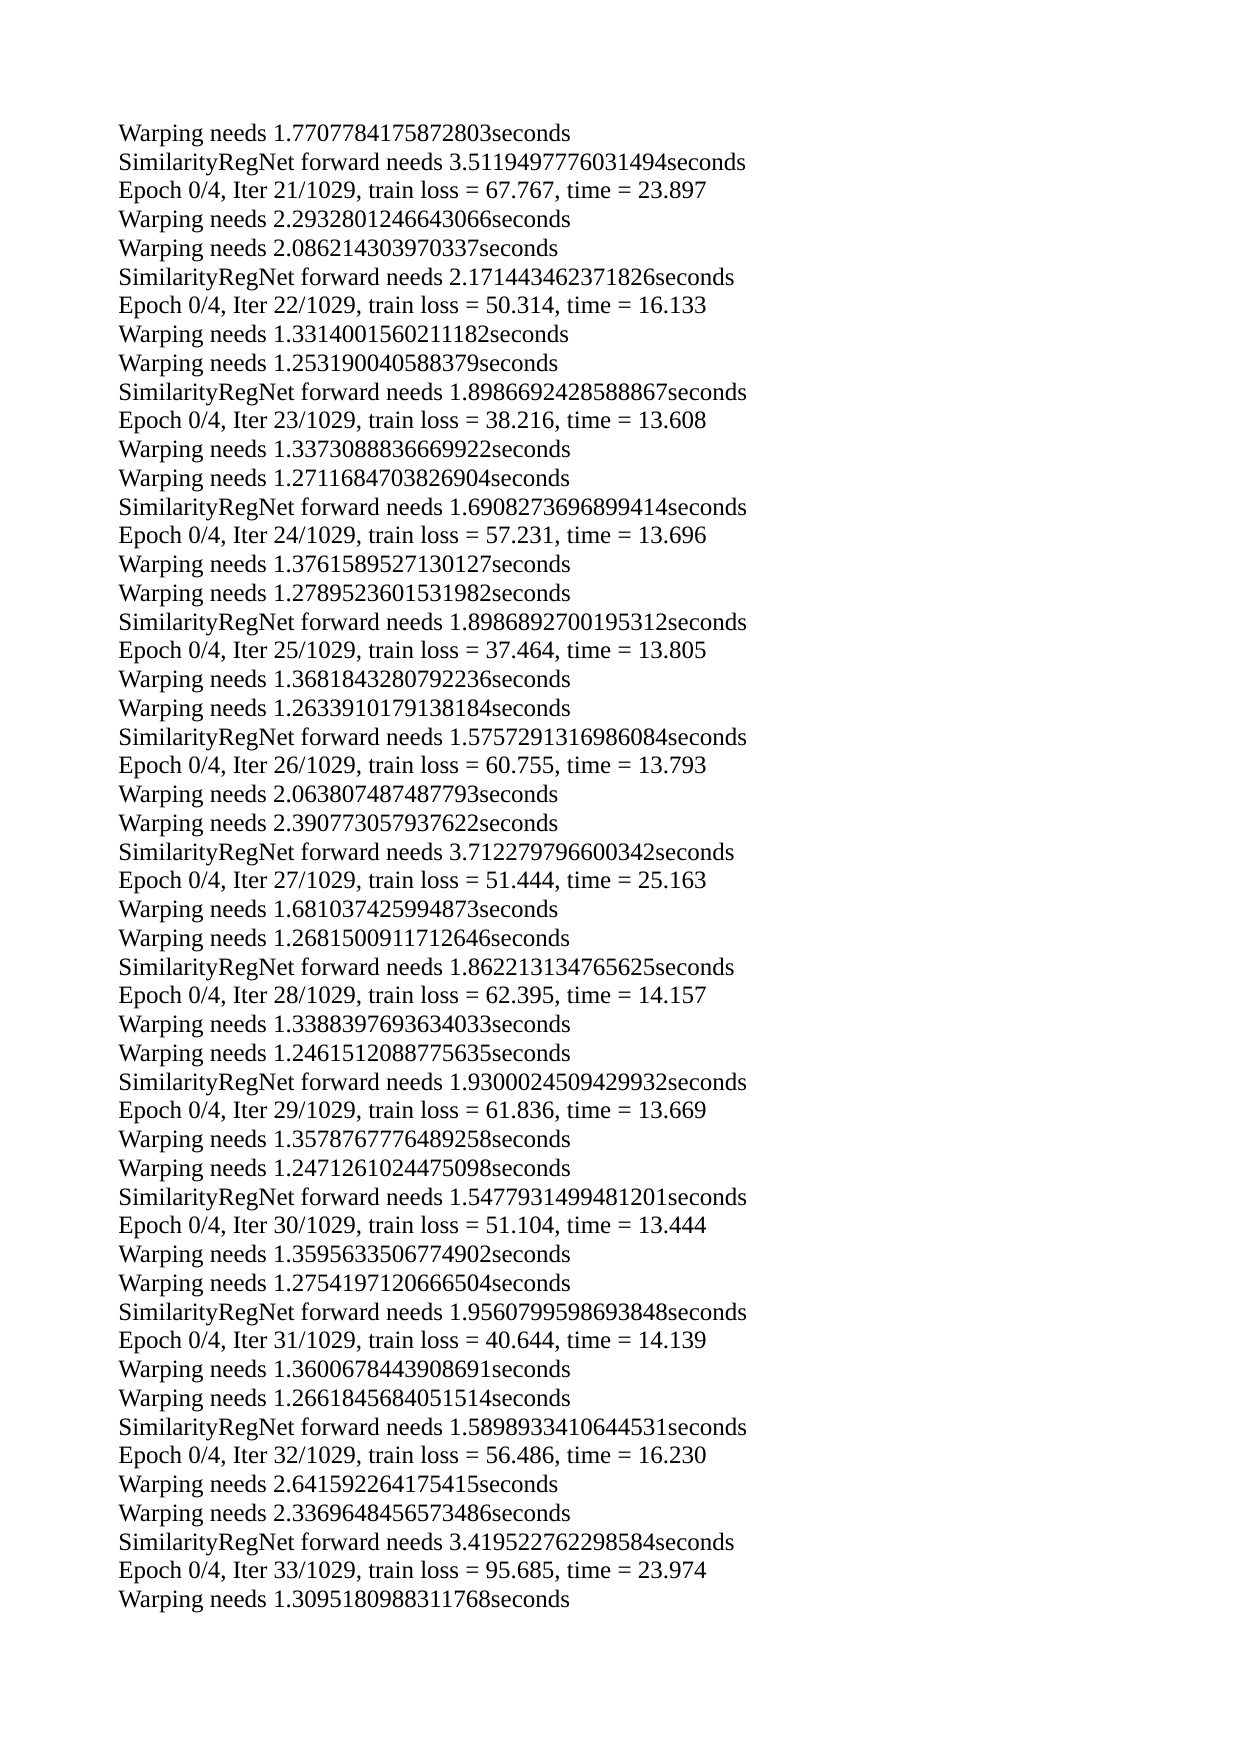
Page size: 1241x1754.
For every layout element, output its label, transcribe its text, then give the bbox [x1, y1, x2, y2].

text Warping needs 1.3373088836669922seconds [118, 434, 1122, 463]
text Warping needs 1.2461512088775635seconds [118, 1038, 1122, 1067]
text Warping needs 1.3600678443908691seconds [118, 1354, 1122, 1383]
text SimilarityRegNet forward needs 3.712279796600342seconds [118, 837, 1122, 866]
text SimilarityRegNet forward needs 1.862213134765625seconds [118, 952, 1122, 981]
text SimilarityRegNet forward needs 1.9560799598693848seconds [118, 1297, 1122, 1326]
text Warping needs 1.3388397693634033seconds [118, 1009, 1122, 1038]
text Warping needs 1.2754197120666504seconds [118, 1268, 1122, 1297]
text SimilarityRegNet forward needs 1.5477931499481201seconds [118, 1182, 1122, 1211]
text Warping needs 1.2681500911712646seconds [118, 923, 1122, 952]
text Warping needs 1.2633910179138184seconds [118, 693, 1122, 722]
text Warping needs 1.3595633506774902seconds [118, 1239, 1122, 1268]
text Warping needs 1.3095180988311768seconds [118, 1584, 1122, 1613]
text Epoch 0/4, Iter 28/1029, train loss = 62.395, time = 14.157 [118, 981, 1122, 1009]
text Epoch 0/4, Iter 27/1029, train loss = 51.444, time = 25.163 [118, 866, 1122, 894]
text Warping needs 1.2711684703826904seconds [118, 463, 1122, 492]
text SimilarityRegNet forward needs 3.5119497776031494seconds [118, 147, 1122, 176]
text Epoch 0/4, Iter 31/1029, train loss = 40.644, time = 14.139 [118, 1326, 1122, 1354]
text Epoch 0/4, Iter 32/1029, train loss = 56.486, time = 16.230 [118, 1441, 1122, 1469]
text Warping needs 1.2471261024475098seconds [118, 1153, 1122, 1182]
text SimilarityRegNet forward needs 1.8986692428588867seconds [118, 377, 1122, 406]
text Epoch 0/4, Iter 30/1029, train loss = 51.104, time = 13.444 [118, 1211, 1122, 1239]
text Epoch 0/4, Iter 21/1029, train loss = 67.767, time = 23.897 [118, 176, 1122, 204]
text Warping needs 2.063807487487793seconds [118, 779, 1122, 808]
text Epoch 0/4, Iter 22/1029, train loss = 50.314, time = 16.133 [118, 291, 1122, 319]
text SimilarityRegNet forward needs 1.5757291316986084seconds [118, 722, 1122, 751]
text SimilarityRegNet forward needs 1.9300024509429932seconds [118, 1067, 1122, 1096]
text Warping needs 1.7707784175872803seconds [118, 118, 1122, 147]
text Epoch 0/4, Iter 26/1029, train loss = 60.755, time = 13.793 [118, 751, 1122, 779]
text Epoch 0/4, Iter 25/1029, train loss = 37.464, time = 13.805 [118, 636, 1122, 664]
text Warping needs 1.2661845684051514seconds [118, 1383, 1122, 1412]
text Warping needs 1.3681843280792236seconds [118, 664, 1122, 693]
text Epoch 0/4, Iter 24/1029, train loss = 57.231, time = 13.696 [118, 521, 1122, 549]
text Warping needs 1.681037425994873seconds [118, 894, 1122, 923]
text Epoch 0/4, Iter 29/1029, train loss = 61.836, time = 13.669 [118, 1096, 1122, 1124]
text Warping needs 2.390773057937622seconds [118, 808, 1122, 837]
text SimilarityRegNet forward needs 3.419522762298584seconds [118, 1527, 1122, 1556]
text Warping needs 2.2932801246643066seconds [118, 204, 1122, 233]
text Warping needs 2.641592264175415seconds [118, 1469, 1122, 1498]
text Warping needs 2.3369648456573486seconds [118, 1498, 1122, 1527]
text SimilarityRegNet forward needs 1.6908273696899414seconds [118, 492, 1122, 521]
text SimilarityRegNet forward needs 1.5898933410644531seconds [118, 1412, 1122, 1441]
text Warping needs 1.3578767776489258seconds [118, 1124, 1122, 1153]
text Warping needs 1.253190040588379seconds [118, 348, 1122, 377]
text Warping needs 1.3761589527130127seconds [118, 549, 1122, 578]
text Epoch 0/4, Iter 23/1029, train loss = 38.216, time = 13.608 [118, 406, 1122, 434]
text Warping needs 1.3314001560211182seconds [118, 319, 1122, 348]
text Epoch 0/4, Iter 33/1029, train loss = 95.685, time = 23.974 [118, 1556, 1122, 1584]
text Warping needs 1.2789523601531982seconds [118, 578, 1122, 607]
text SimilarityRegNet forward needs 1.8986892700195312seconds [118, 607, 1122, 636]
text SimilarityRegNet forward needs 2.171443462371826seconds [118, 262, 1122, 291]
text Warping needs 2.086214303970337seconds [118, 233, 1122, 262]
